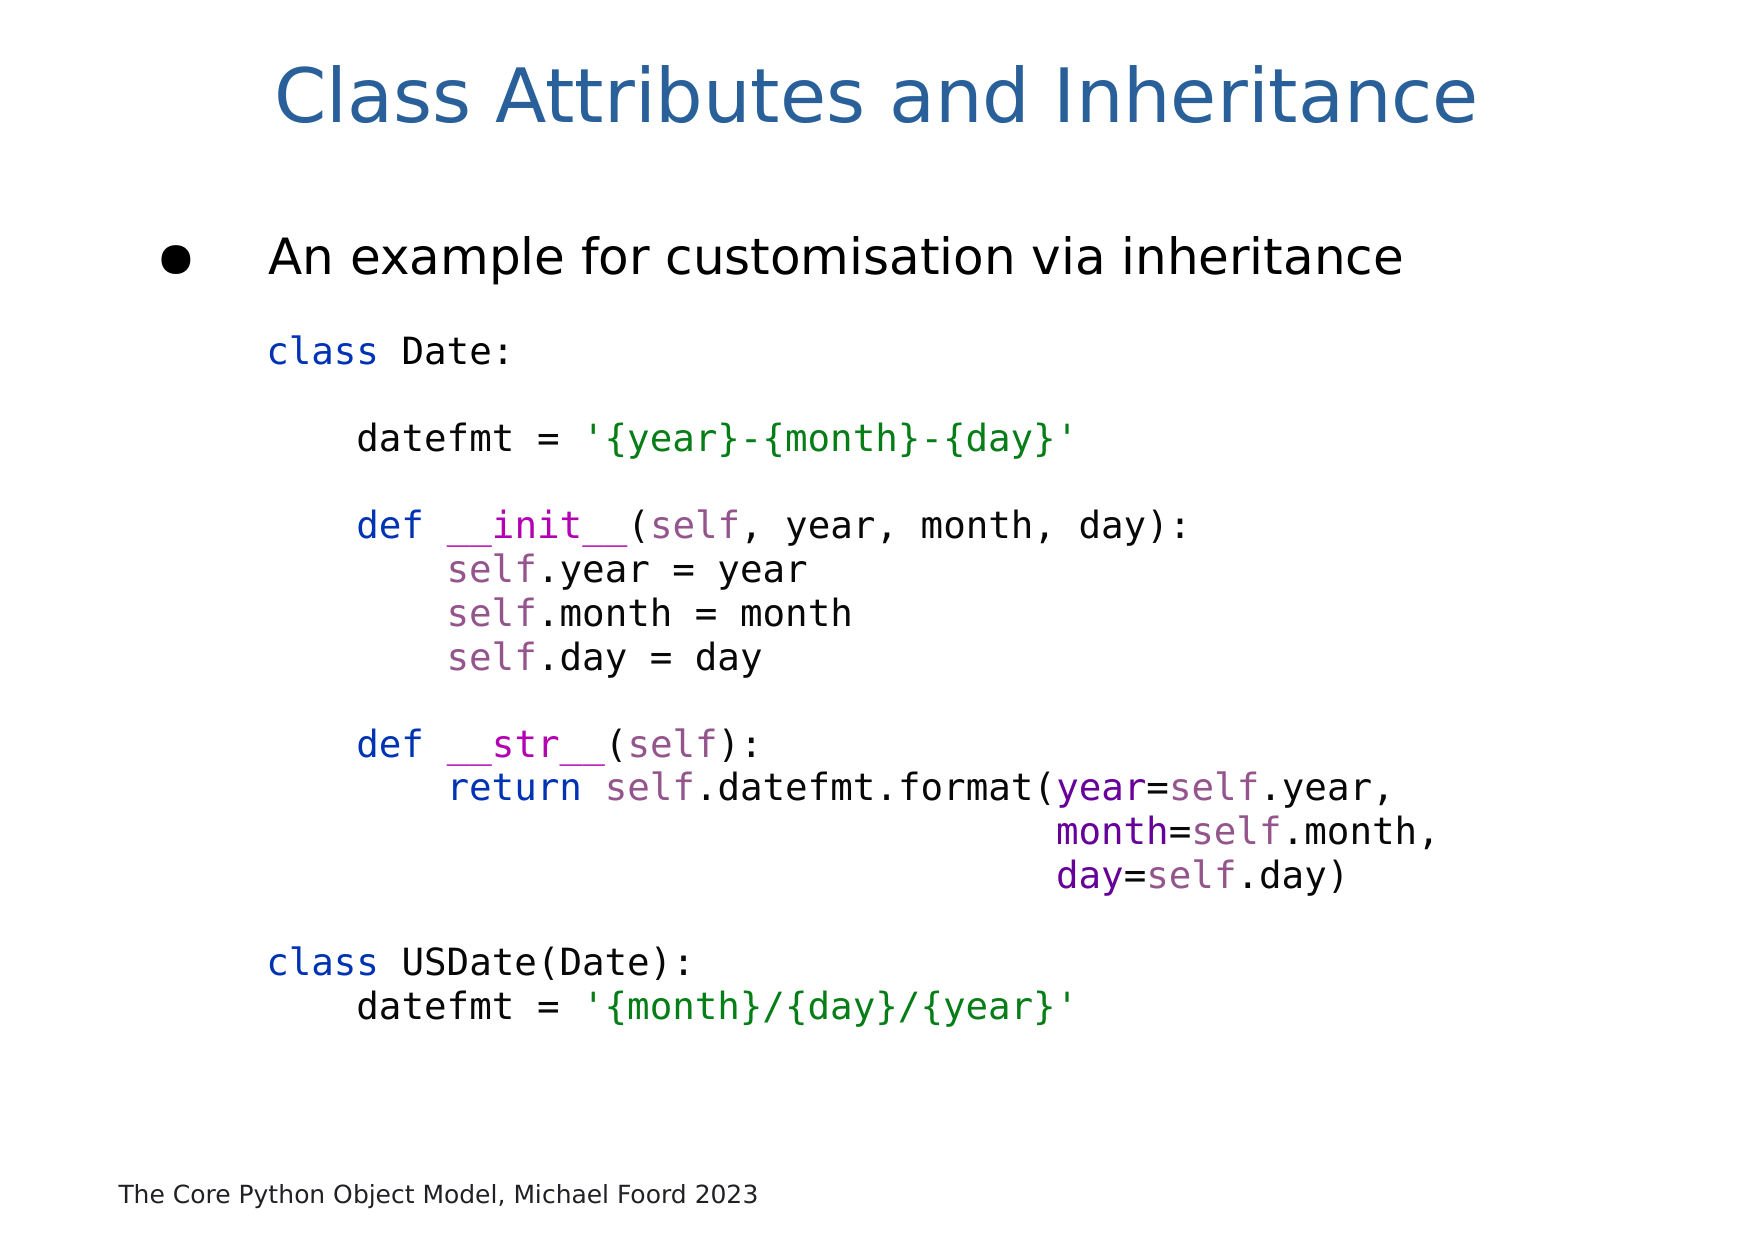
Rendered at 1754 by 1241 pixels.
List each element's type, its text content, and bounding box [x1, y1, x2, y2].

text class USDate(Date): datefmt = '{month}/{day}/{year}' [266, 941, 1636, 1028]
list An example for customisation via inheritance [156, 228, 1636, 286]
text datefmt = '{year}-{month}-{day}' [266, 373, 1636, 461]
text Class Attributes and Inheritance [118, 53, 1636, 140]
text def __str__(self): return self.datefmt.format(year=self.year, month=self.month, day=self.day) [266, 679, 1636, 897]
text class Date: [266, 329, 1636, 373]
text def __init__(self, year, month, day): self.year = year self.month = month self.day = day [266, 461, 1636, 679]
